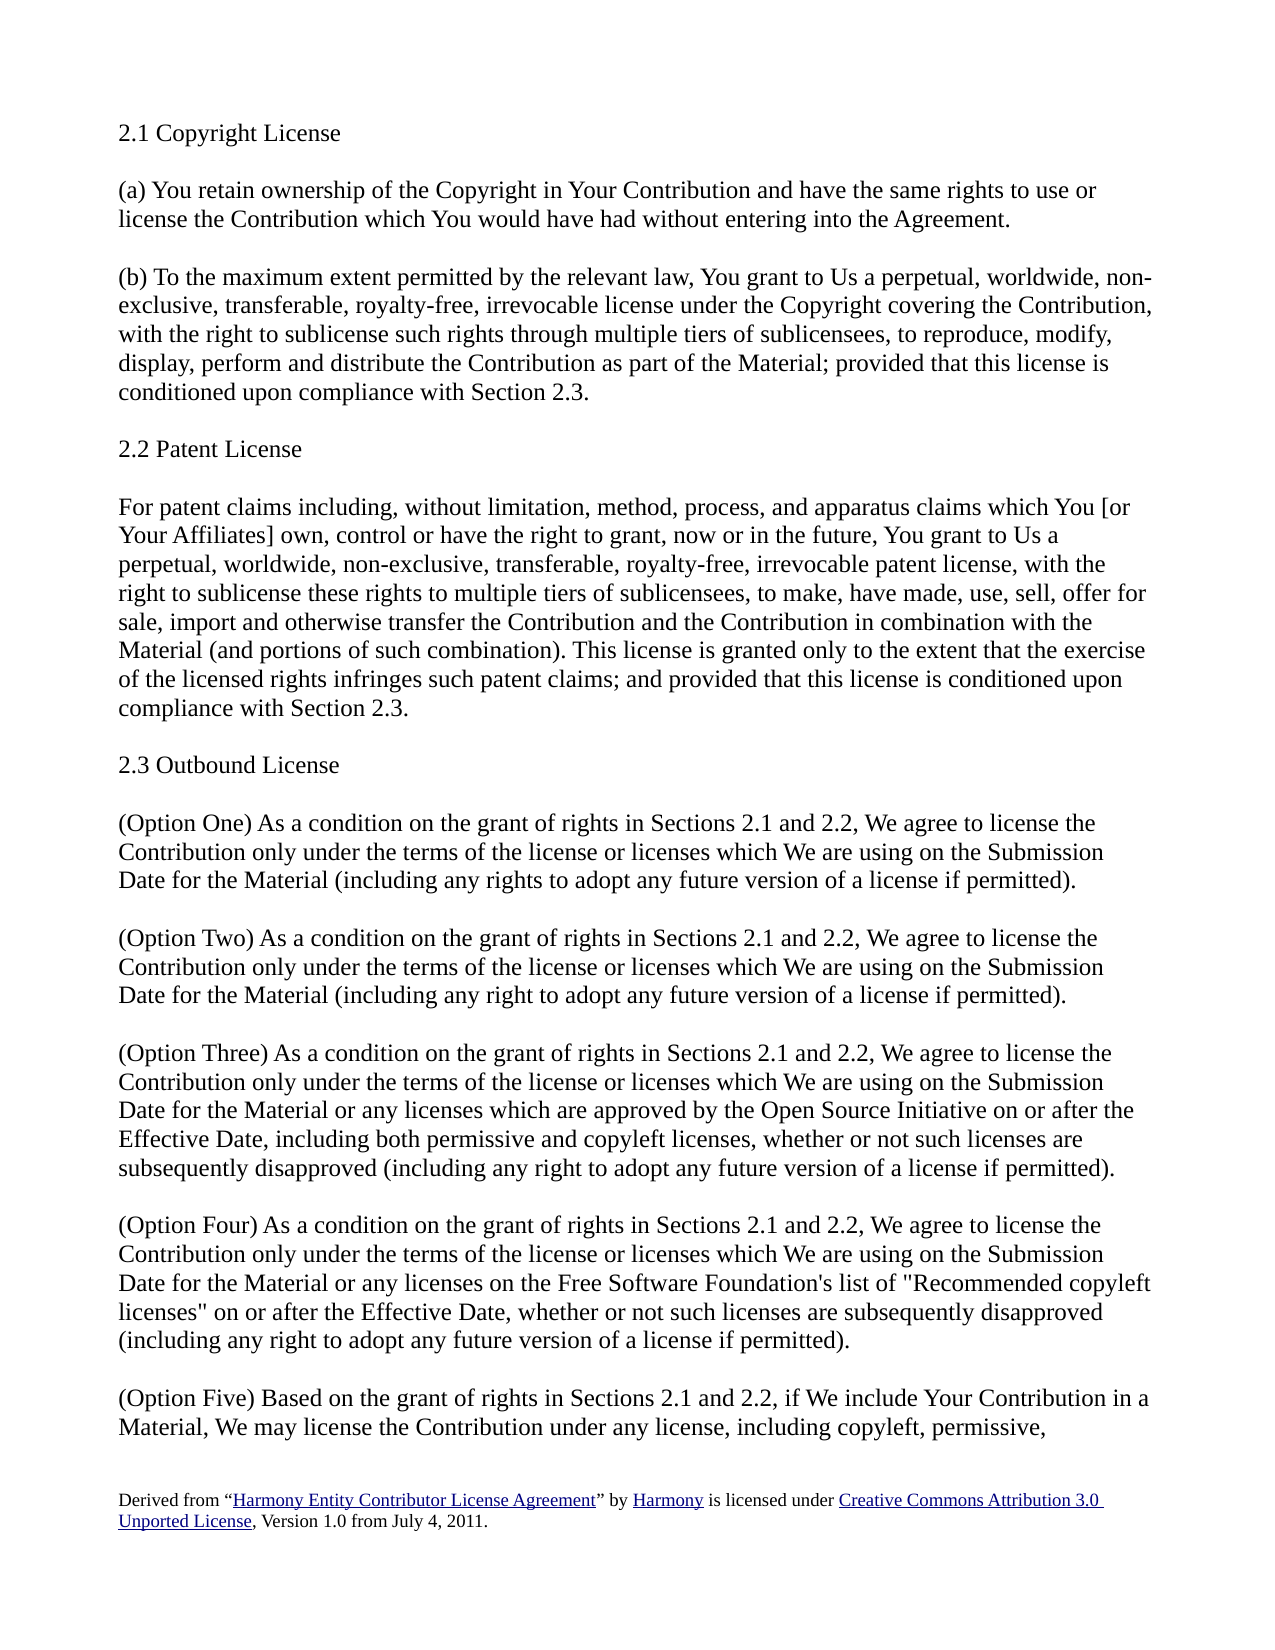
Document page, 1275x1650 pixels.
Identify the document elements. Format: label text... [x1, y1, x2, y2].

text (Option One) As a condition on the grant of rights in Sections 2.1 and 2.2, We agree to license the Contribution only under the terms of the license or licenses which We are using on the Submission Date for the Material (including any rights to adopt any future version of a license if permitted). [118, 808, 1157, 894]
text For patent claims including, without limitation, method, process, and apparatus claims which You [or Your Affiliates] own, control or have the right to grant, now or in the future, You grant to Us a perpetual, worldwide, non-exclusive, transferable, royalty-free, irrevocable patent license, with the right to sublicense these rights to multiple tiers of sublicensees, to make, have made, use, sell, offer for sale, import and otherwise transfer the Contribution and the Contribution in combination with the Material (and portions of such combination). This license is granted only to the extent that the exercise of the licensed rights infringes such patent claims; and provided that this license is conditioned upon compliance with Section 2.3. [118, 492, 1157, 722]
text (a) You retain ownership of the Copyright in Your Contribution and have the same rights to use or license the Contribution which You would have had without entering into the Agreement. [118, 176, 1157, 233]
text (Option Four) As a condition on the grant of rights in Sections 2.1 and 2.2, We agree to license the Contribution only under the terms of the license or licenses which We are using on the Submission Date for the Material or any licenses on the Free Software Foundation's list of "Recommended copyleft licenses" on or after the Effective Date, whether or not such licenses are subsequently disapproved (including any right to adopt any future version of a license if permitted). [118, 1211, 1157, 1354]
text 2.1 Copyright License [118, 118, 1157, 147]
text (Option Two) As a condition on the grant of rights in Sections 2.1 and 2.2, We agree to license the Contribution only under the terms of the license or licenses which We are using on the Submission Date for the Material (including any right to adopt any future version of a license if permitted). [118, 923, 1157, 1009]
text (Option Three) As a condition on the grant of rights in Sections 2.1 and 2.2, We agree to license the Contribution only under the terms of the license or licenses which We are using on the Submission Date for the Material or any licenses which are approved by the Open Source Initiative on or after the Effective Date, including both permissive and copyleft licenses, whether or not such licenses are subsequently disapproved (including any right to adopt any future version of a license if permitted). [118, 1038, 1157, 1182]
text 2.3 Outbound License [118, 751, 1157, 779]
text (b) To the maximum extent permitted by the relevant law, You grant to Us a perpetual, worldwide, non-exclusive, transferable, royalty-free, irrevocable license under the Copyright covering the Contribution, with the right to sublicense such rights through multiple tiers of sublicensees, to reproduce, modify, display, perform and distribute the Contribution as part of the Material; provided that this license is conditioned upon compliance with Section 2.3. [118, 262, 1157, 406]
text (Option Five) Based on the grant of rights in Sections 2.1 and 2.2, if We include Your Contribution in a Material, We may license the Contribution under any license, including copyleft, permissive, [118, 1383, 1157, 1441]
text 2.2 Patent License [118, 434, 1157, 463]
